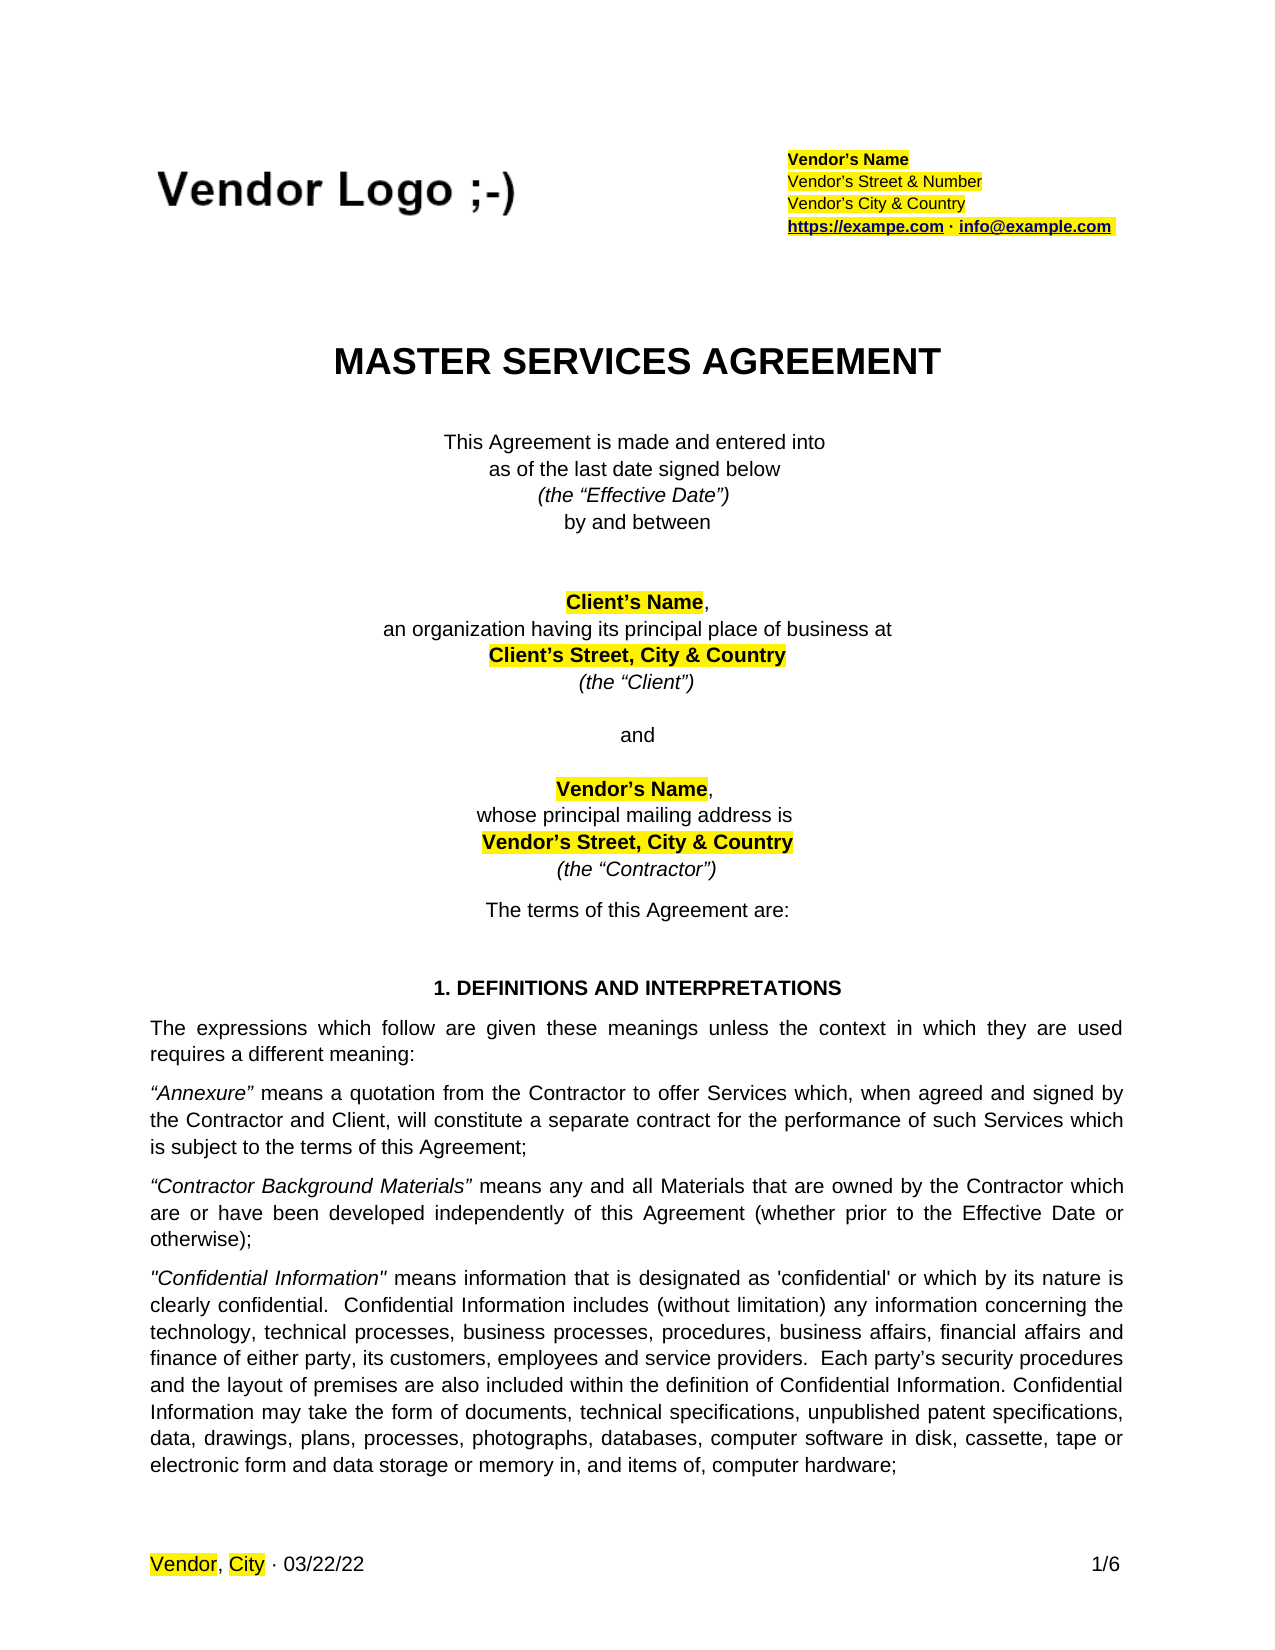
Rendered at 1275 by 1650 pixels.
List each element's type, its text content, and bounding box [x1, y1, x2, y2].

text "Confidential Information" means information that is designated as 'confidential' or which by its nature is clearly confidential. Confidential Information includes (without limitation) any information concerning the technology, technical processes, business processes, procedures, business affairs, financial affairs and finance of either party, its customers, employees and service providers. Each party’s security procedures and the layout of premises are also included within the definition of Confidential Information. Confidential Information may take the form of documents, technical specifications, unpublished patent specifications, data, drawings, plans, processes, photographs, databases, computer software in disk, cassette, tape or electronic form and data storage or memory in, and items of, computer hardware; [150, 1267, 1125, 1477]
text The expressions which follow are given these meanings unless the context in which they are used requires a different meaning: [150, 1016, 1125, 1066]
text “Annexure” means a quotation from the Contractor to offer Services which, when agreed and signed by the Contractor and Client, will constitute a separate contract for the performance of such Services which is subject to the terms of this Agreement; [150, 1082, 1125, 1158]
text “Contractor Background Materials” means any and all Materials that are owned by the Contractor which are or have been developed independently of this Agreement (whether prior to the Effective Date or otherwise); [150, 1174, 1125, 1251]
text 1. DEFINITIONS AND INTERPRETATIONS [150, 977, 1125, 1000]
text The terms of this Agreement are: [150, 898, 1125, 922]
title MASTER SERVICES AGREEMENT [150, 341, 1125, 382]
picture [157, 156, 519, 229]
text This Agreement is made and entered into as of the last date signed below (the “Effective Date”) by and between Client’s Name, an organization having its principal place of business at Client’s Street, City & Country (the “Client”) and Vendor’s Name, whose principal mailing address is Vendor’s Street, City & Country (the “Contractor”) [150, 431, 1125, 881]
